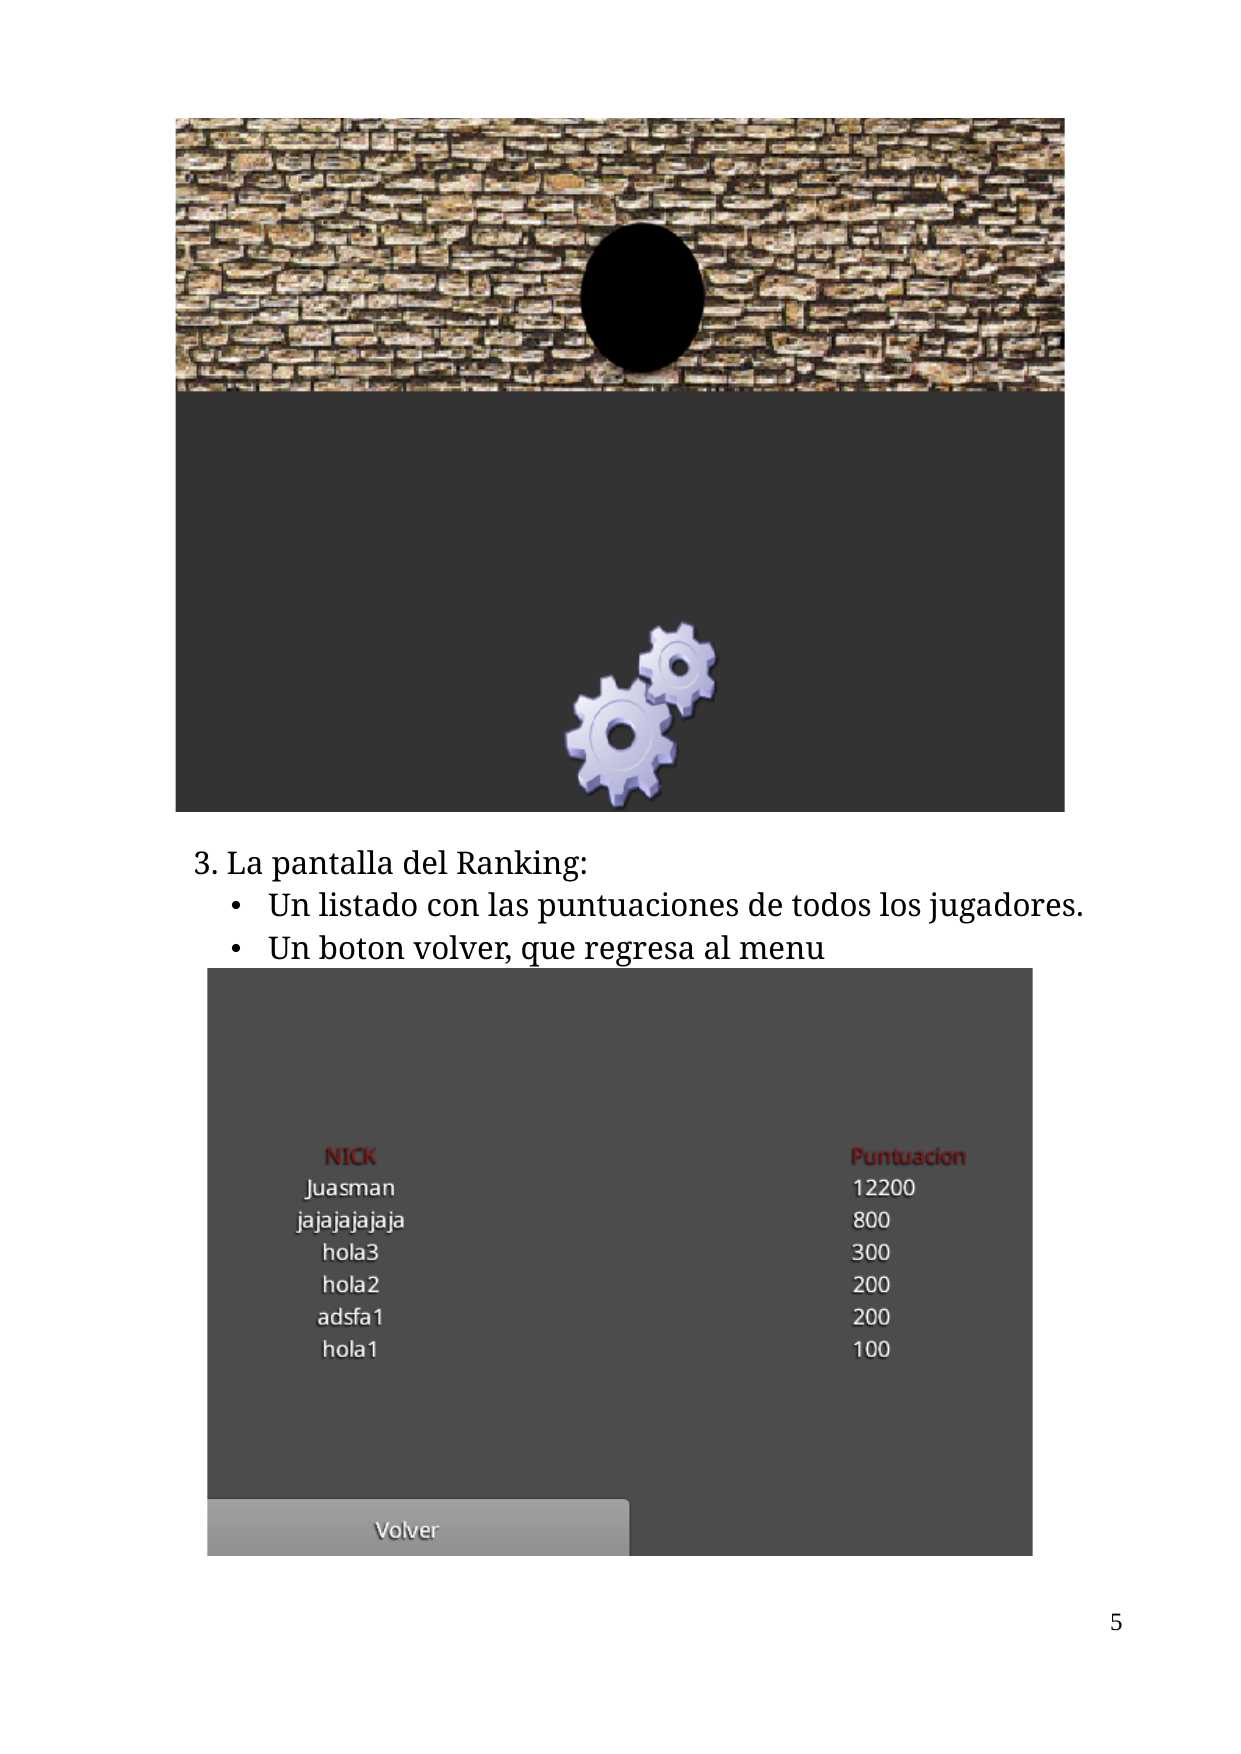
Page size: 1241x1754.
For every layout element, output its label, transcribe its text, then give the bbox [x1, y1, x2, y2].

picture [175, 118, 1065, 812]
list 3. La pantalla del Ranking: [156, 841, 1122, 883]
list Un listado con las puntuaciones de todos los jugadores. [231, 883, 1122, 926]
picture [207, 968, 1033, 1556]
list Un boton volver, que regresa al menu [231, 926, 1122, 968]
